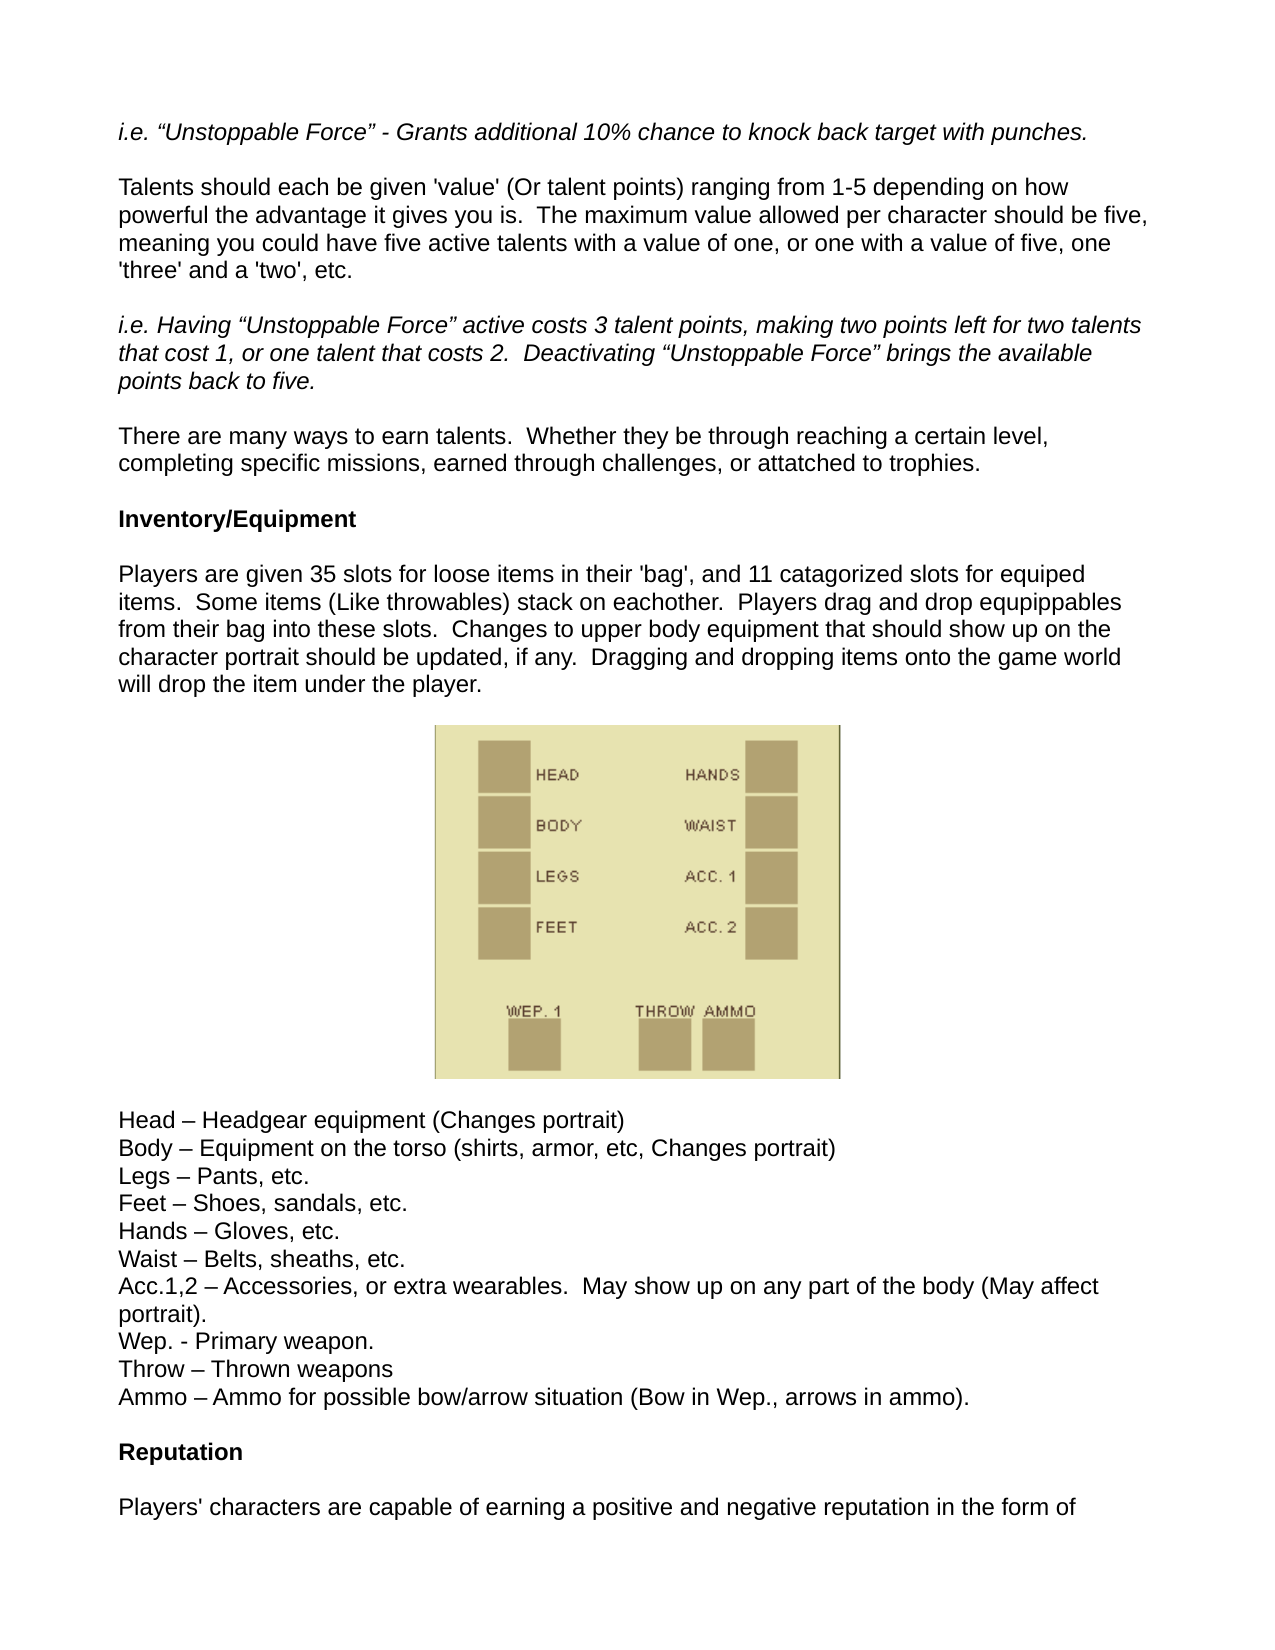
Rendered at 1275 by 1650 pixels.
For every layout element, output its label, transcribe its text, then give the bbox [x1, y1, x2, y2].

text Reputation [118, 1438, 1157, 1465]
text Body – Equipment on the torso (shirts, armor, etc, Changes portrait) [118, 1134, 1157, 1162]
picture [434, 725, 841, 1079]
text Throw – Thrown weapons [118, 1355, 1157, 1382]
text Legs – Pants, etc. [118, 1162, 1157, 1189]
text There are many ways to earn talents. Whether they be through reaching a certain level, completing specific missions, earned through challenges, or attatched to trophies. [118, 422, 1157, 477]
text Players are given 35 slots for loose items in their 'bag', and 11 catagorized slots for equiped items. Some items (Like throwables) stack on eachother. Players drag and drop equpippables from their bag into these slots. Changes to upper body equipment that should show up on the character portrait should be updated, if any. Dragging and dropping items onto the game world will drop the item under the player. [118, 560, 1157, 698]
text Acc.1,2 – Accessories, or extra wearables. May show up on any part of the body (May affect portrait). [118, 1272, 1157, 1327]
text Hands – Gloves, etc. [118, 1217, 1157, 1244]
text Waist – Belts, sheaths, etc. [118, 1244, 1157, 1272]
text Feet – Shoes, sandals, etc. [118, 1189, 1157, 1217]
text i.e. “Unstoppable Force” - Grants additional 10% chance to knock back target with punches. [118, 118, 1157, 146]
text i.e. Having “Unstoppable Force” active costs 3 talent points, making two points left for two talents that cost 1, or one talent that costs 2. Deactivating “Unstoppable Force” brings the available points back to five. [118, 311, 1157, 394]
text Head – Headgear equipment (Changes portrait) [118, 1106, 1157, 1134]
text Wep. - Primary weapon. [118, 1327, 1157, 1355]
text Players' characters are capable of earning a positive and negative reputation in the form of [118, 1493, 1157, 1521]
text Talents should each be given 'value' (Or talent points) ranging from 1-5 depending on how powerful the advantage it gives you is. The maximum value allowed per character should be five, meaning you could have five active talents with a value of one, or one with a value of five, one 'three' and a 'two', etc. [118, 173, 1157, 284]
text Inventory/Equipment [118, 504, 1157, 532]
text Ammo – Ammo for possible bow/arrow situation (Bow in Wep., arrows in ammo). [118, 1382, 1157, 1410]
